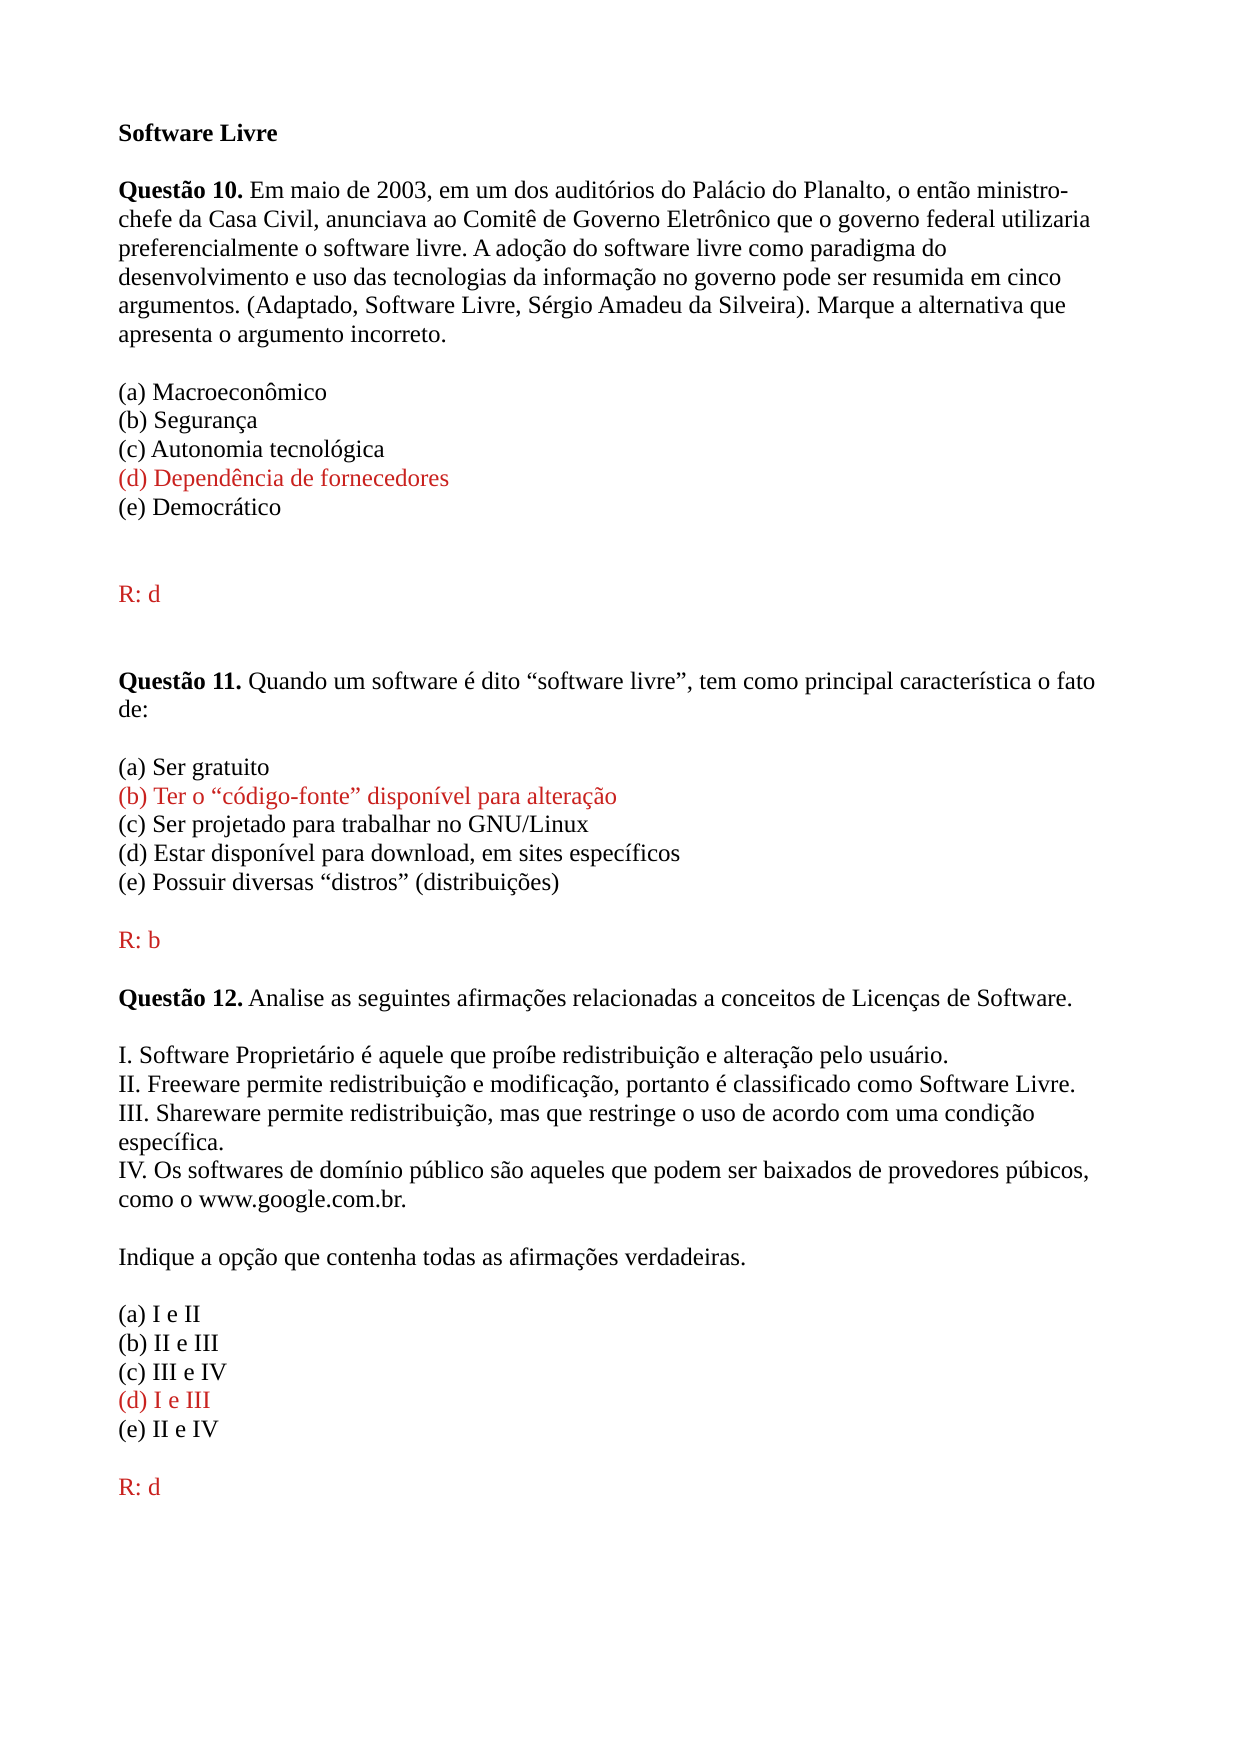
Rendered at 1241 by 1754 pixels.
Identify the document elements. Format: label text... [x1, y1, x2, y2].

text R: b Questão 12. Analise as seguintes afirmações relacionadas a conceitos de Licenças de Software. I. Software Proprietário é aquele que proíbe redistribuição e alteração pelo usuário. II. Freeware permite redistribuição e modificação, portanto é classificado como Software Livre. III. Shareware permite redistribuição, mas que restringe o uso de acordo com uma condição específica. IV. Os softwares de domínio público são aqueles que podem ser baixados de provedores púbicos, como o www.google.com.br. Indique a opção que contenha todas as afirmações verdadeiras. (a) I e II (b) II e III (c) III e IV (d) I e III (e) II e IV [118, 925, 1122, 1443]
text Questão 11. Quando um software é dito “software livre”, tem como principal característica o fato de: (a) Ser gratuito (b) Ter o “código-fonte” disponível para alteração (c) Ser projetado para trabalhar no GNU/Linux (d) Estar disponível para download, em sites específicos (e) Possuir diversas “distros” (distribuições) [118, 637, 1122, 896]
text R: d [118, 579, 1122, 608]
text R: d [118, 1472, 1122, 1530]
text Software Livre Questão 10. Em maio de 2003, em um dos auditórios do Palácio do Planalto, o então ministro-chefe da Casa Civil, anunciava ao Comitê de Governo Eletrônico que o governo federal utilizaria preferencialmente o software livre. A adoção do software livre como paradigma do desenvolvimento e uso das tecnologias da informação no governo pode ser resumida em cinco argumentos. (Adaptado, Software Livre, Sérgio Amadeu da Silveira). Marque a alternativa que apresenta o argumento incorreto. (a) Macroeconômico (b) Segurança (c) Autonomia tecnológica (d) Dependência de fornecedores (e) Democrático [118, 118, 1122, 549]
